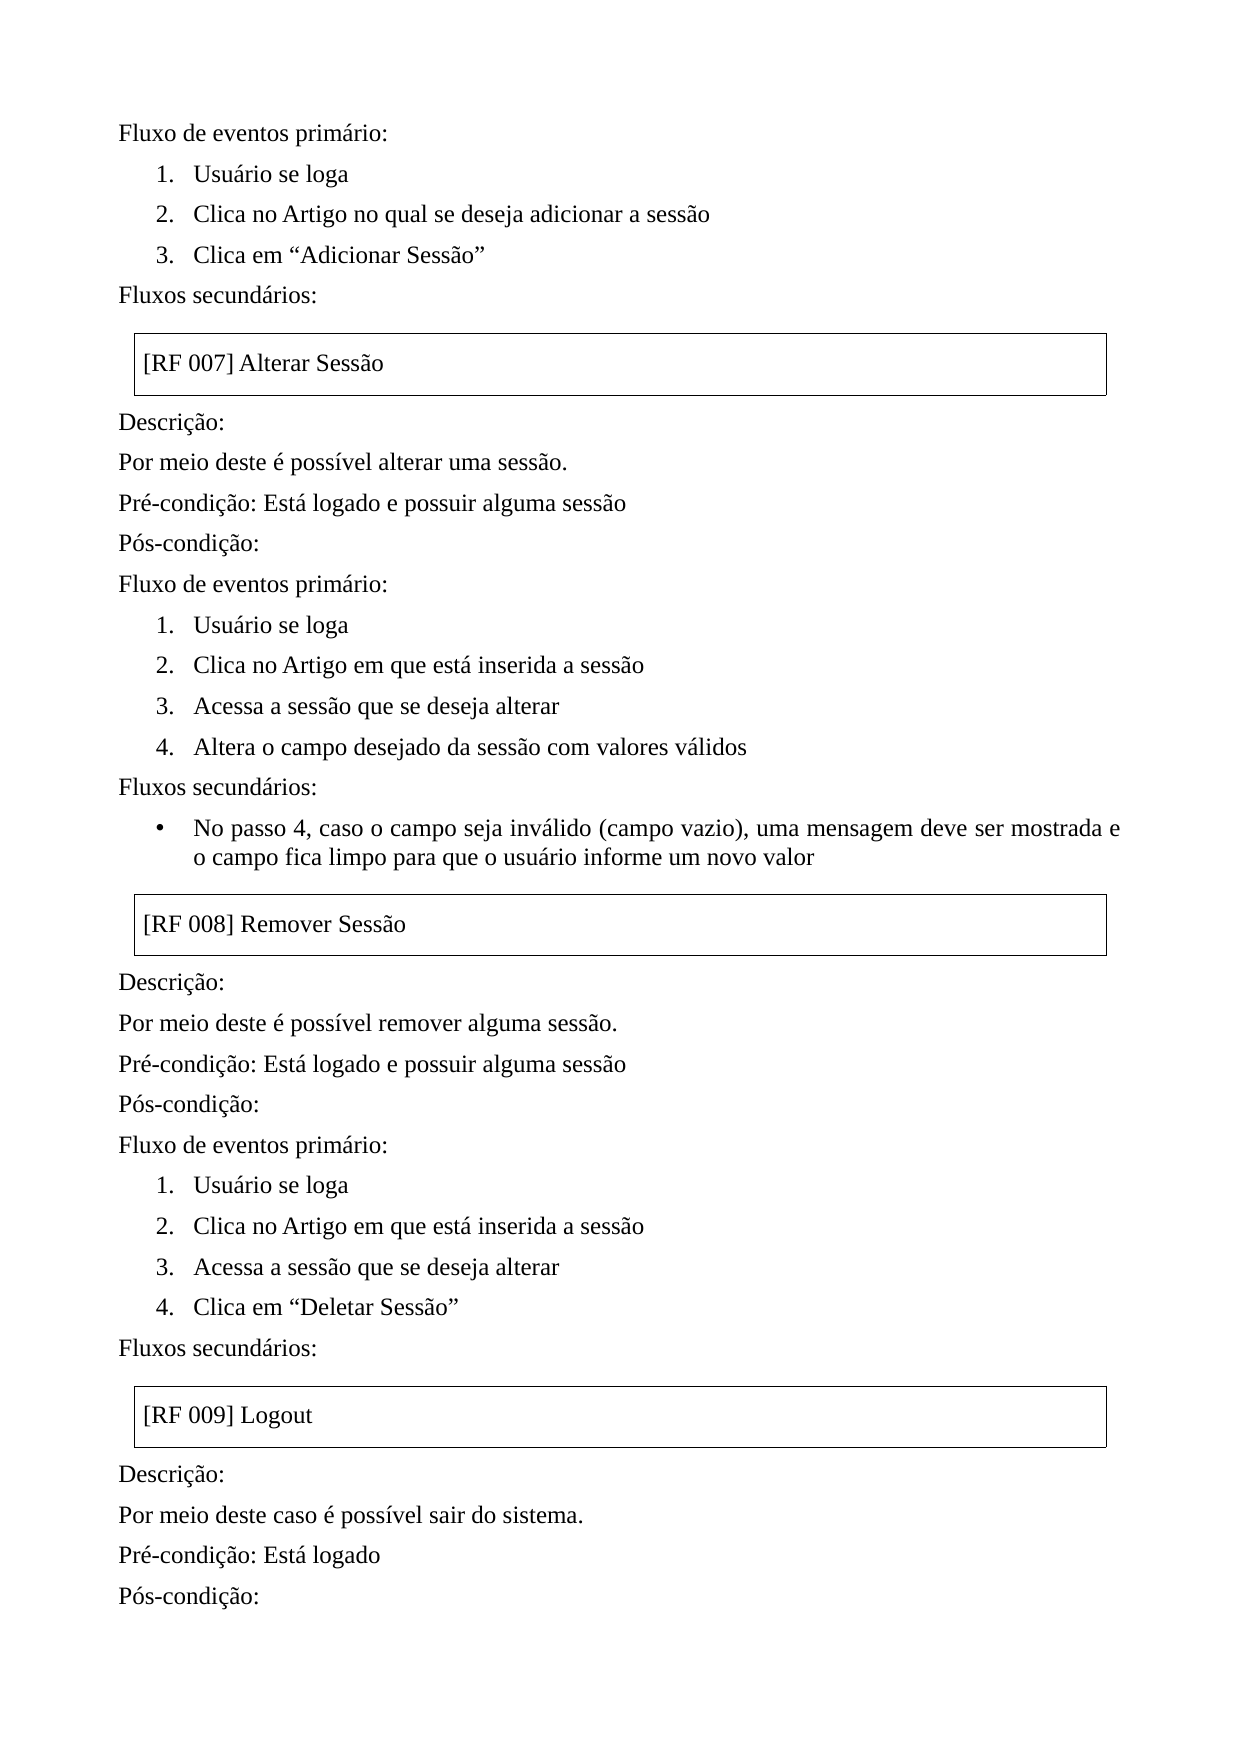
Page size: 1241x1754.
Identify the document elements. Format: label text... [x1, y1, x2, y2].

list Clica no Artigo em que está inserida a sessão [156, 1211, 1122, 1240]
text [RF 008] Remover Sessão [143, 909, 1097, 938]
list Clica no Artigo no qual se deseja adicionar a sessão [156, 199, 1122, 228]
text Pós-condição: [118, 528, 1122, 557]
list Usuário se loga [156, 610, 1122, 638]
text Fluxos secundários: [118, 281, 1122, 309]
text Por meio deste é possível remover alguma sessão. [118, 1008, 1122, 1037]
text [RF 007] Alterar Sessão [143, 348, 1097, 377]
text Pré-condição: Está logado e possuir alguma sessão [118, 488, 1122, 517]
text Fluxos secundários: [118, 772, 1122, 801]
text Pós-condição: [118, 1089, 1122, 1118]
list Altera o campo desejado da sessão com valores válidos [156, 732, 1122, 760]
text Descrição: [118, 402, 1122, 435]
text Pré-condição: Está logado e possuir alguma sessão [118, 1049, 1122, 1077]
list Clica no Artigo em que está inserida a sessão [156, 650, 1122, 679]
list Acessa a sessão que se deseja alterar [156, 691, 1122, 720]
list Clica em “Deletar Sessão” [156, 1292, 1122, 1321]
list Acessa a sessão que se deseja alterar [156, 1252, 1122, 1281]
list No passo 4, caso o campo seja inválido (campo vazio), uma mensagem deve ser mostrada e o campo fica limpo para que o usuário informe um novo valor [156, 813, 1122, 870]
text Por meio deste é possível alterar uma sessão. [118, 447, 1122, 476]
text Pós-condição: [118, 1581, 1122, 1610]
text Fluxo de eventos primário: [118, 118, 1122, 147]
text Descrição: [118, 963, 1122, 996]
text Fluxo de eventos primário: [118, 1130, 1122, 1159]
list Usuário se loga [156, 159, 1122, 187]
text [RF 009] Logout [143, 1401, 1097, 1429]
list Clica em “Adicionar Sessão” [156, 240, 1122, 269]
text Por meio deste caso é possível sair do sistema. [118, 1500, 1122, 1528]
list Usuário se loga [156, 1171, 1122, 1199]
text Fluxo de eventos primário: [118, 569, 1122, 598]
text Pré-condição: Está logado [118, 1540, 1122, 1569]
text Fluxos secundários: [118, 1333, 1122, 1362]
text Descrição: [118, 1455, 1122, 1488]
